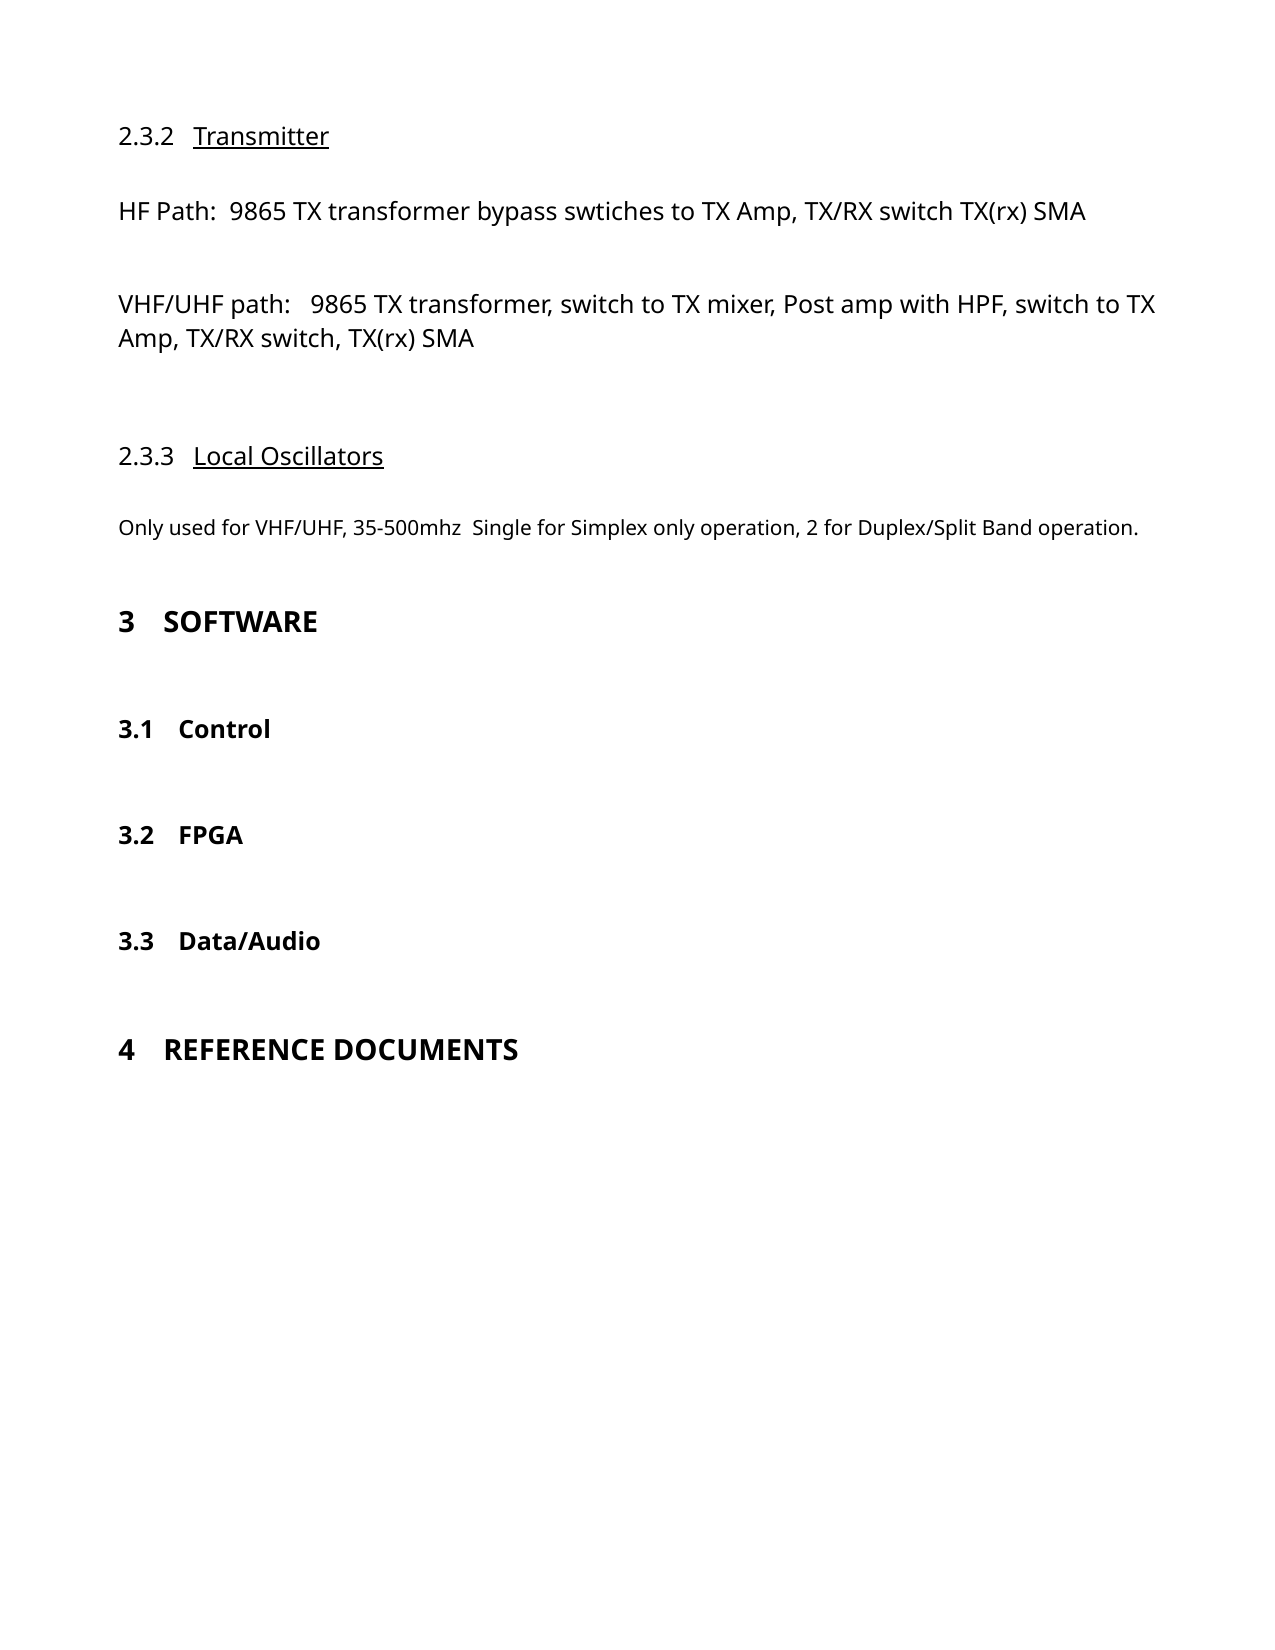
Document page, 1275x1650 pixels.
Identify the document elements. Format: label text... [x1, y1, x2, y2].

subtitle Data/Audio [118, 923, 1157, 957]
subtitle SOFTWARE [118, 601, 1157, 641]
subtitle REFERENCE DOCUMENTS [118, 1029, 1157, 1069]
subtitle FPGA [118, 818, 1157, 852]
subtitle Local Oscillators [118, 438, 1157, 472]
subtitle Transmitter [118, 118, 1157, 152]
subtitle Control [118, 712, 1157, 746]
text Only used for VHF/UHF, 35-500mhz Single for Simplex only operation, 2 for Duplex/Split Band operation. [118, 513, 1157, 542]
text VHF/UHF path: 9865 TX transformer, switch to TX mixer, Post amp with HPF, switch to TX Amp, TX/RX switch, TX(rx) SMA [118, 286, 1157, 354]
text HF Path: 9865 TX transformer bypass swtiches to TX Amp, TX/RX switch TX(rx) SMA [118, 193, 1157, 227]
